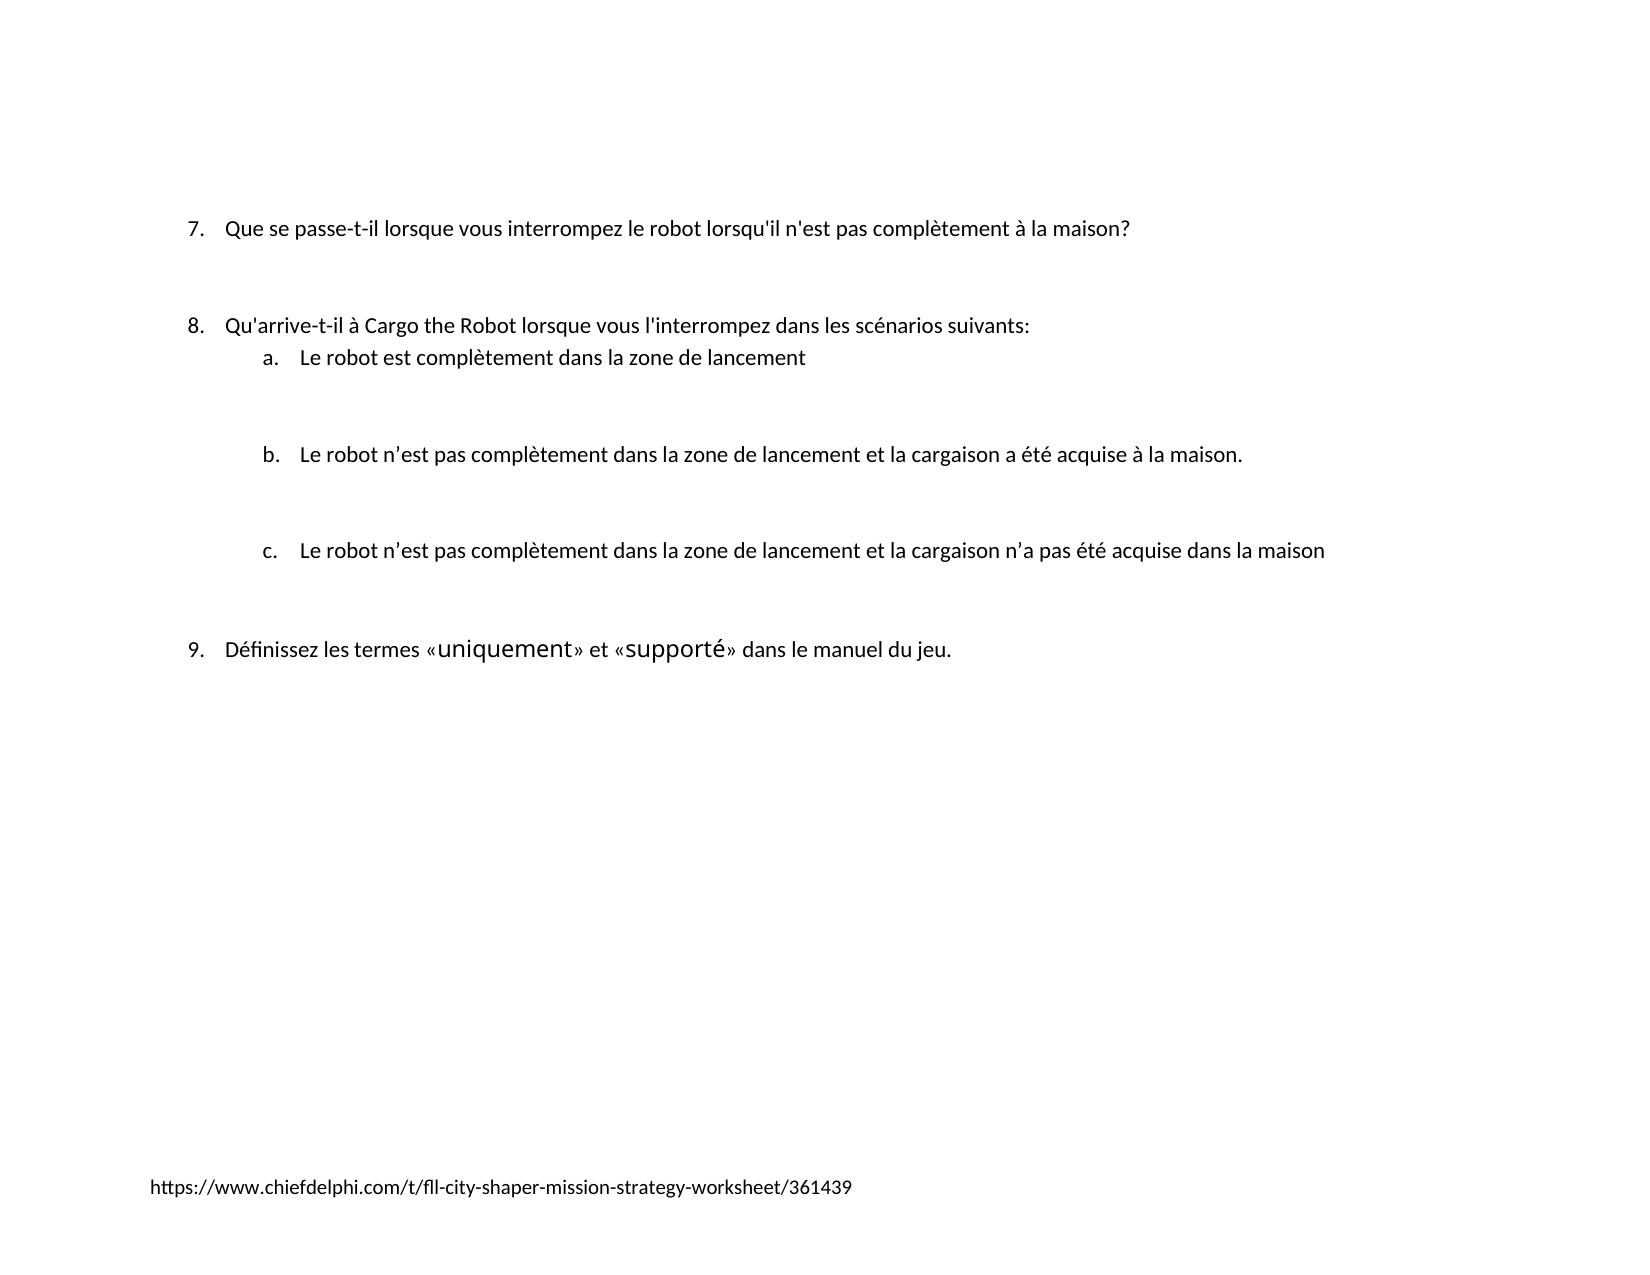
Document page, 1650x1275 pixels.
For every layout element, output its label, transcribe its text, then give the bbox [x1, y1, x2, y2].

list Le robot n’est pas complètement dans la zone de lancement et la cargaison a été acquise à la maison. [262, 440, 1500, 468]
list Que se passe-t-il lorsque vous interrompez le robot lorsqu'il n'est pas complètement à la maison? [187, 214, 1500, 242]
list Qu'arrive-t-il à Cargo the Robot lorsque vous l'interrompez dans les scénarios suivants: [187, 311, 1500, 339]
list Définissez les termes «uniquement» et «supporté» dans le manuel du jeu. [187, 633, 1500, 665]
list Le robot n’est pas complètement dans la zone de lancement et la cargaison n’a pas été acquise dans la maison [262, 536, 1500, 564]
list Le robot est complètement dans la zone de lancement [262, 343, 1500, 371]
